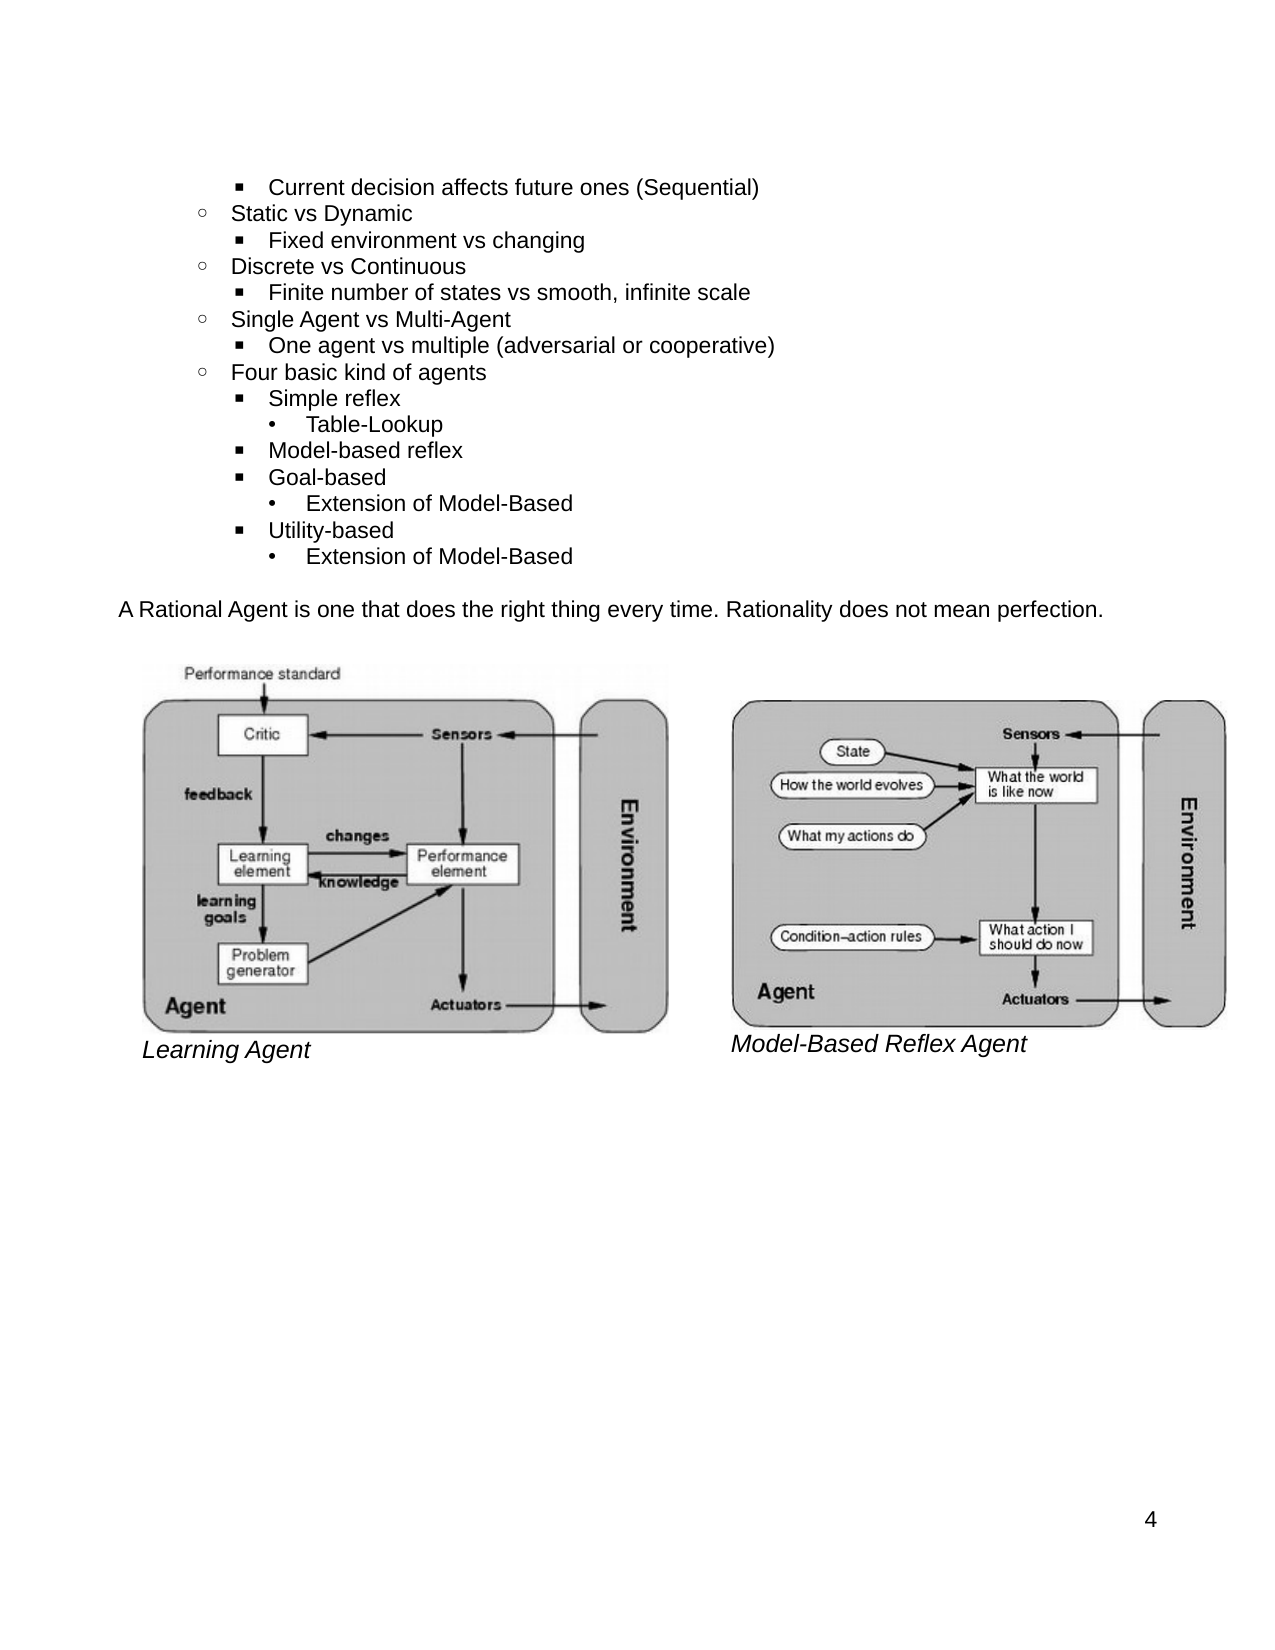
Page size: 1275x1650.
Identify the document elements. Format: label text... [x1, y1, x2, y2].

list Extension of Model-Based [268, 490, 1157, 517]
text Model-Based Reflex Agent [731, 1030, 1228, 1058]
list Model-based reflex [231, 437, 1157, 464]
list Finite number of states vs smooth, infinite scale [231, 279, 1157, 306]
list Four basic kind of agents [193, 358, 1157, 385]
list Extension of Model-Based [268, 543, 1157, 569]
list Fixed environment vs changing [231, 227, 1157, 253]
list Table-Lookup [268, 411, 1157, 437]
text Learning Agent [142, 1035, 668, 1063]
picture [730, 700, 1228, 1030]
list Discrete vs Continuous [193, 253, 1157, 279]
list Simple reflex [231, 385, 1157, 411]
list One agent vs multiple (adversarial or cooperative) [231, 332, 1157, 358]
list Utility-based [231, 517, 1157, 543]
list Single Agent vs Multi-Agent [193, 306, 1157, 332]
list Static vs Dynamic [193, 200, 1157, 227]
text A Rational Agent is one that does the right thing every time. Rationality does not mean perfection. [118, 596, 1157, 622]
list Goal-based [231, 464, 1157, 490]
picture [141, 664, 669, 1035]
list Current decision affects future ones (Sequential) [231, 174, 1157, 200]
text [731, 1058, 1228, 1064]
